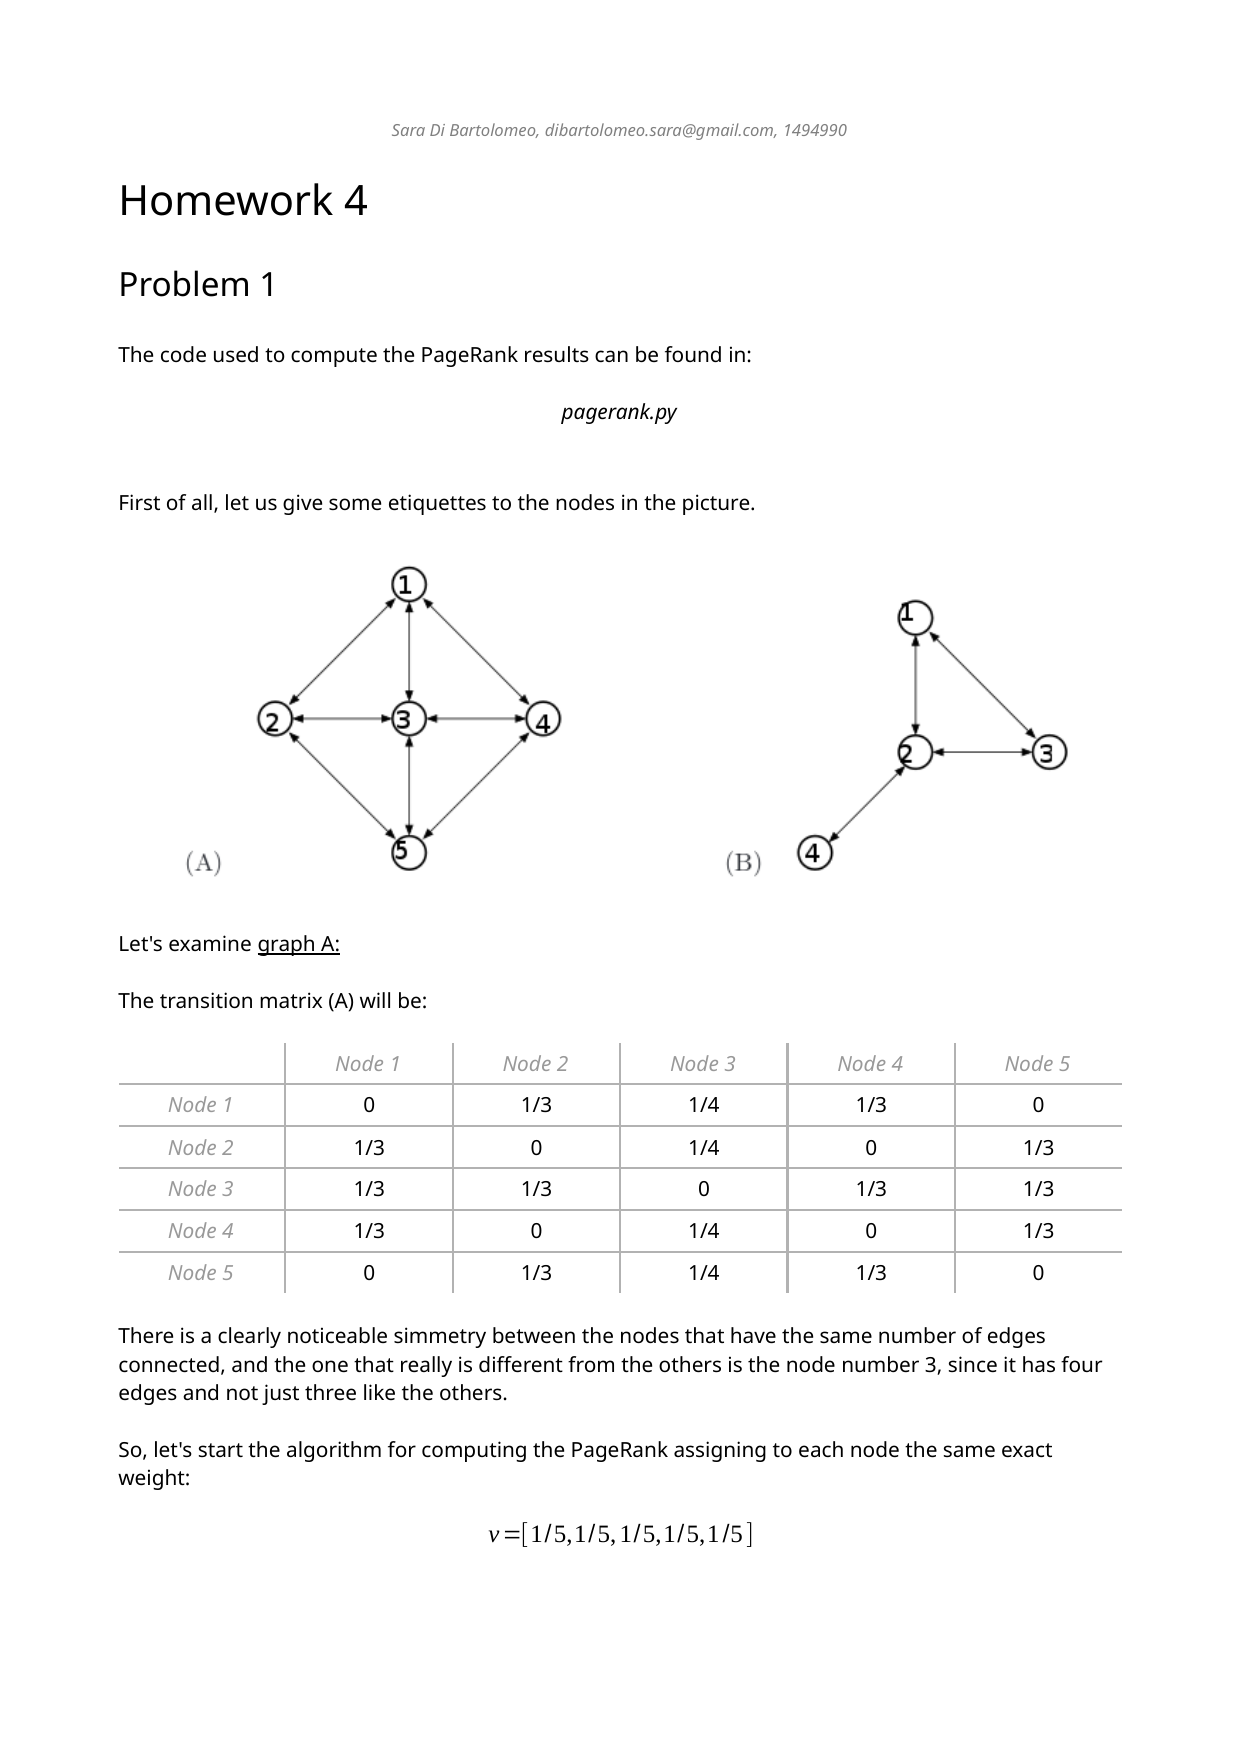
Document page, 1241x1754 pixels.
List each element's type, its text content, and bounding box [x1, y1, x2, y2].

text pagerank.py [118, 397, 1122, 426]
table_cell 0 [789, 1127, 954, 1167]
text The code used to compute the PageRank results can be found in: [118, 341, 1122, 369]
text So, let's start the algorithm for computing the PageRank assigning to each node the same exact weight: [118, 1435, 1122, 1492]
table_cell 1/3 [789, 1169, 954, 1209]
text There is a clearly noticeable simmetry between the nodes that have the same number of edges connected, and the one that really is different from the others is the node number 3, since it has four edges and not just three like the others. [118, 1321, 1122, 1407]
table_cell 1/3 [454, 1169, 619, 1209]
text The transition matrix (A) will be: [118, 986, 1122, 1014]
table_header Node 5 [956, 1044, 1122, 1083]
table_cell 1/4 [621, 1127, 786, 1167]
table_header Node 3 [621, 1044, 786, 1083]
table_cell 1/3 [286, 1169, 452, 1209]
table_cell 1/4 [621, 1085, 786, 1125]
table_cell 0 [956, 1253, 1122, 1293]
table_cell 0 [789, 1211, 954, 1251]
table_cell Node 2 [119, 1127, 284, 1167]
table_cell 1/3 [789, 1253, 954, 1293]
table_cell 1/3 [454, 1253, 619, 1293]
text First of all, let us give some etiquettes to the nodes in the picture. [118, 488, 1122, 517]
table_cell Node 5 [119, 1253, 284, 1293]
text Problem 1 [118, 261, 1122, 307]
table_cell 0 [286, 1085, 452, 1125]
table_header Node 4 [789, 1044, 954, 1083]
picture [118, 551, 1123, 895]
table_cell 1/3 [286, 1211, 452, 1251]
table_header [119, 1044, 284, 1083]
table_cell 1/3 [454, 1085, 619, 1125]
table_cell 0 [286, 1253, 452, 1293]
table_cell 1/3 [789, 1085, 954, 1125]
table_cell 0 [956, 1085, 1122, 1125]
table_cell Node 3 [119, 1169, 284, 1209]
table_cell 0 [621, 1169, 786, 1209]
table_header Node 1 [286, 1044, 452, 1083]
table_cell Node 4 [119, 1211, 284, 1251]
table_cell 1/4 [621, 1253, 786, 1293]
text Let's examine graph A: [118, 929, 1122, 957]
table_cell 1/4 [621, 1211, 786, 1251]
table_cell 1/3 [286, 1127, 452, 1167]
table_cell Node 1 [119, 1085, 284, 1125]
table_cell 0 [454, 1127, 619, 1167]
table_cell 1/3 [956, 1211, 1122, 1251]
table_header Node 2 [454, 1044, 619, 1083]
table_cell 0 [454, 1211, 619, 1251]
table_cell 1/3 [956, 1127, 1122, 1167]
text Homework 4 [118, 170, 1122, 227]
table_cell 1/3 [956, 1169, 1122, 1209]
